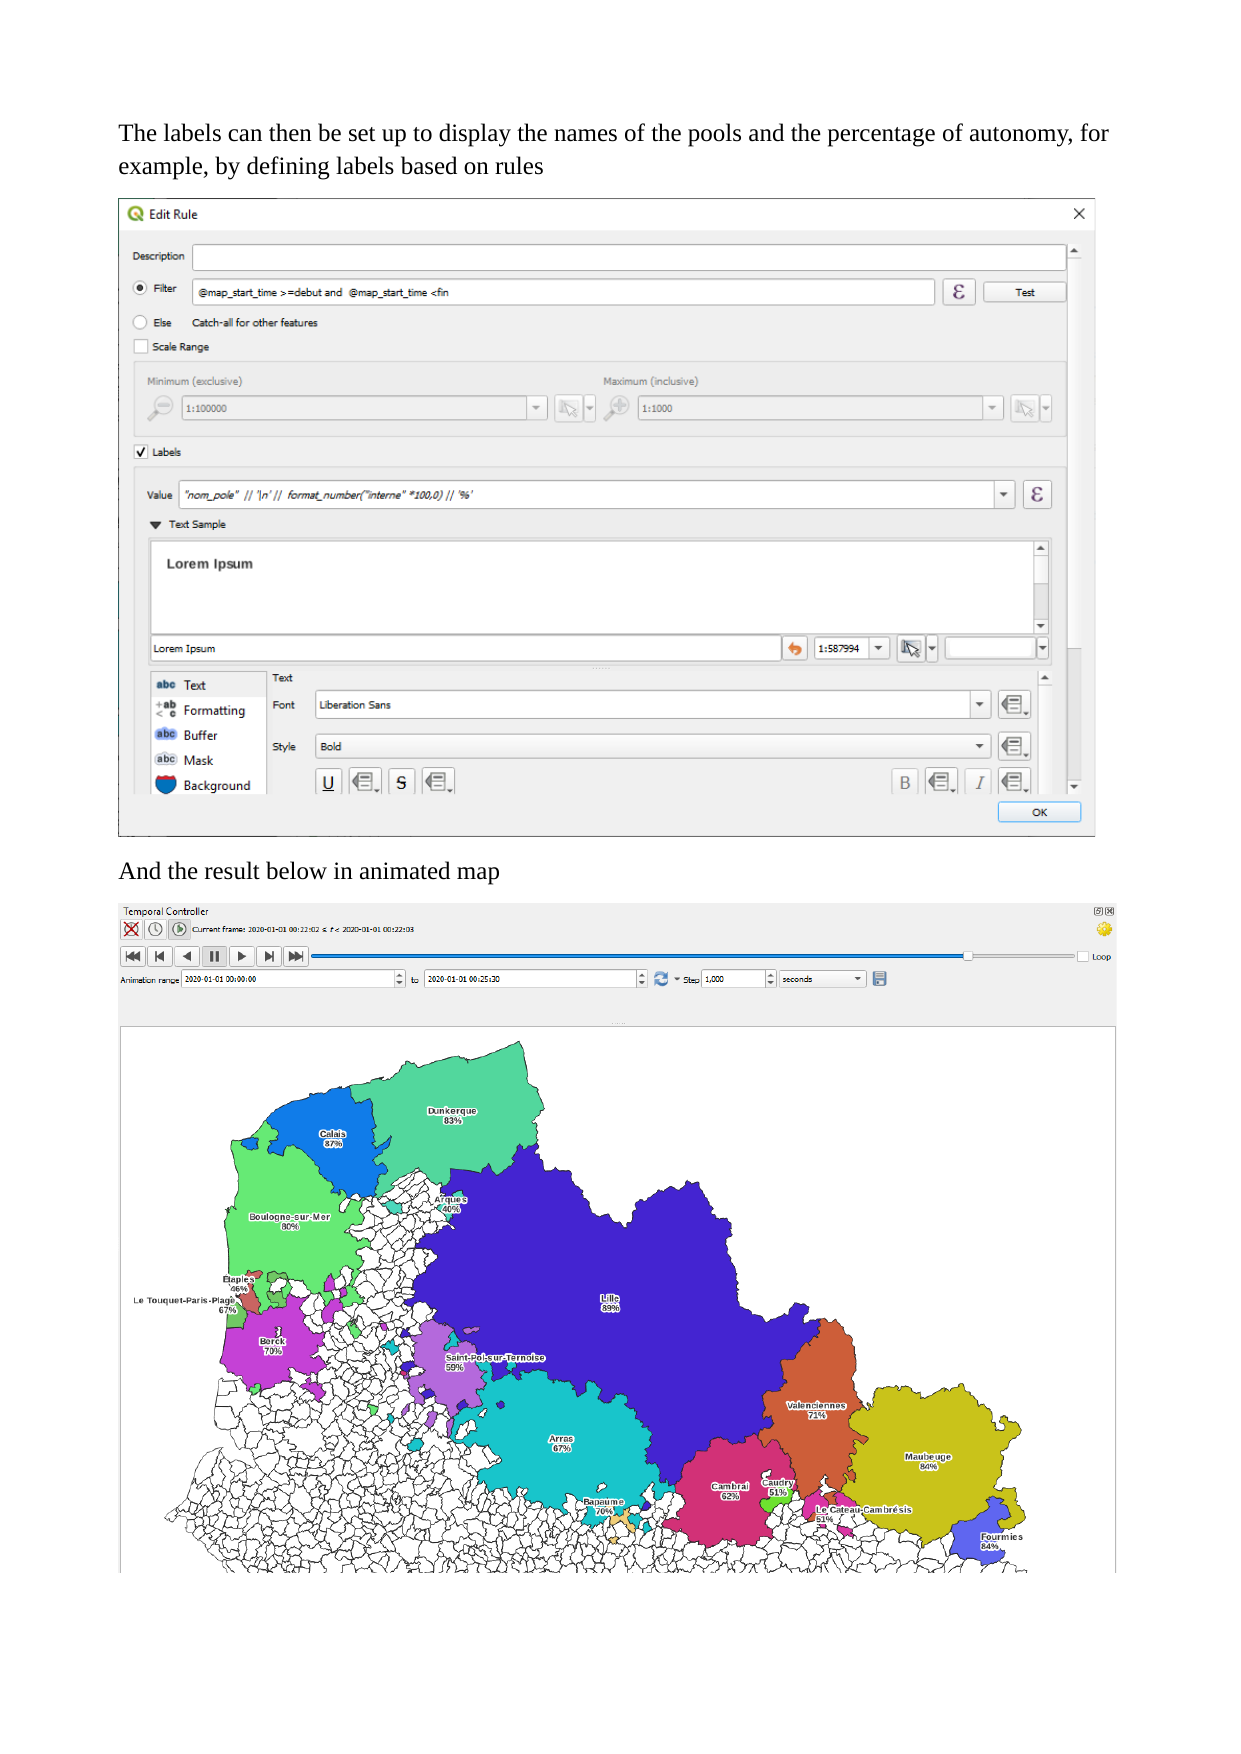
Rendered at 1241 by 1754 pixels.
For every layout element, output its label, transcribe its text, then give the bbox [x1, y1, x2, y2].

text The labels can then be set up to display the names of the pools and the percentage of autonomy, for example, by defining labels based on rules [118, 118, 1122, 180]
picture [118, 198, 1096, 837]
picture [118, 903, 1117, 1573]
text And the result below in animated map [118, 856, 1122, 884]
